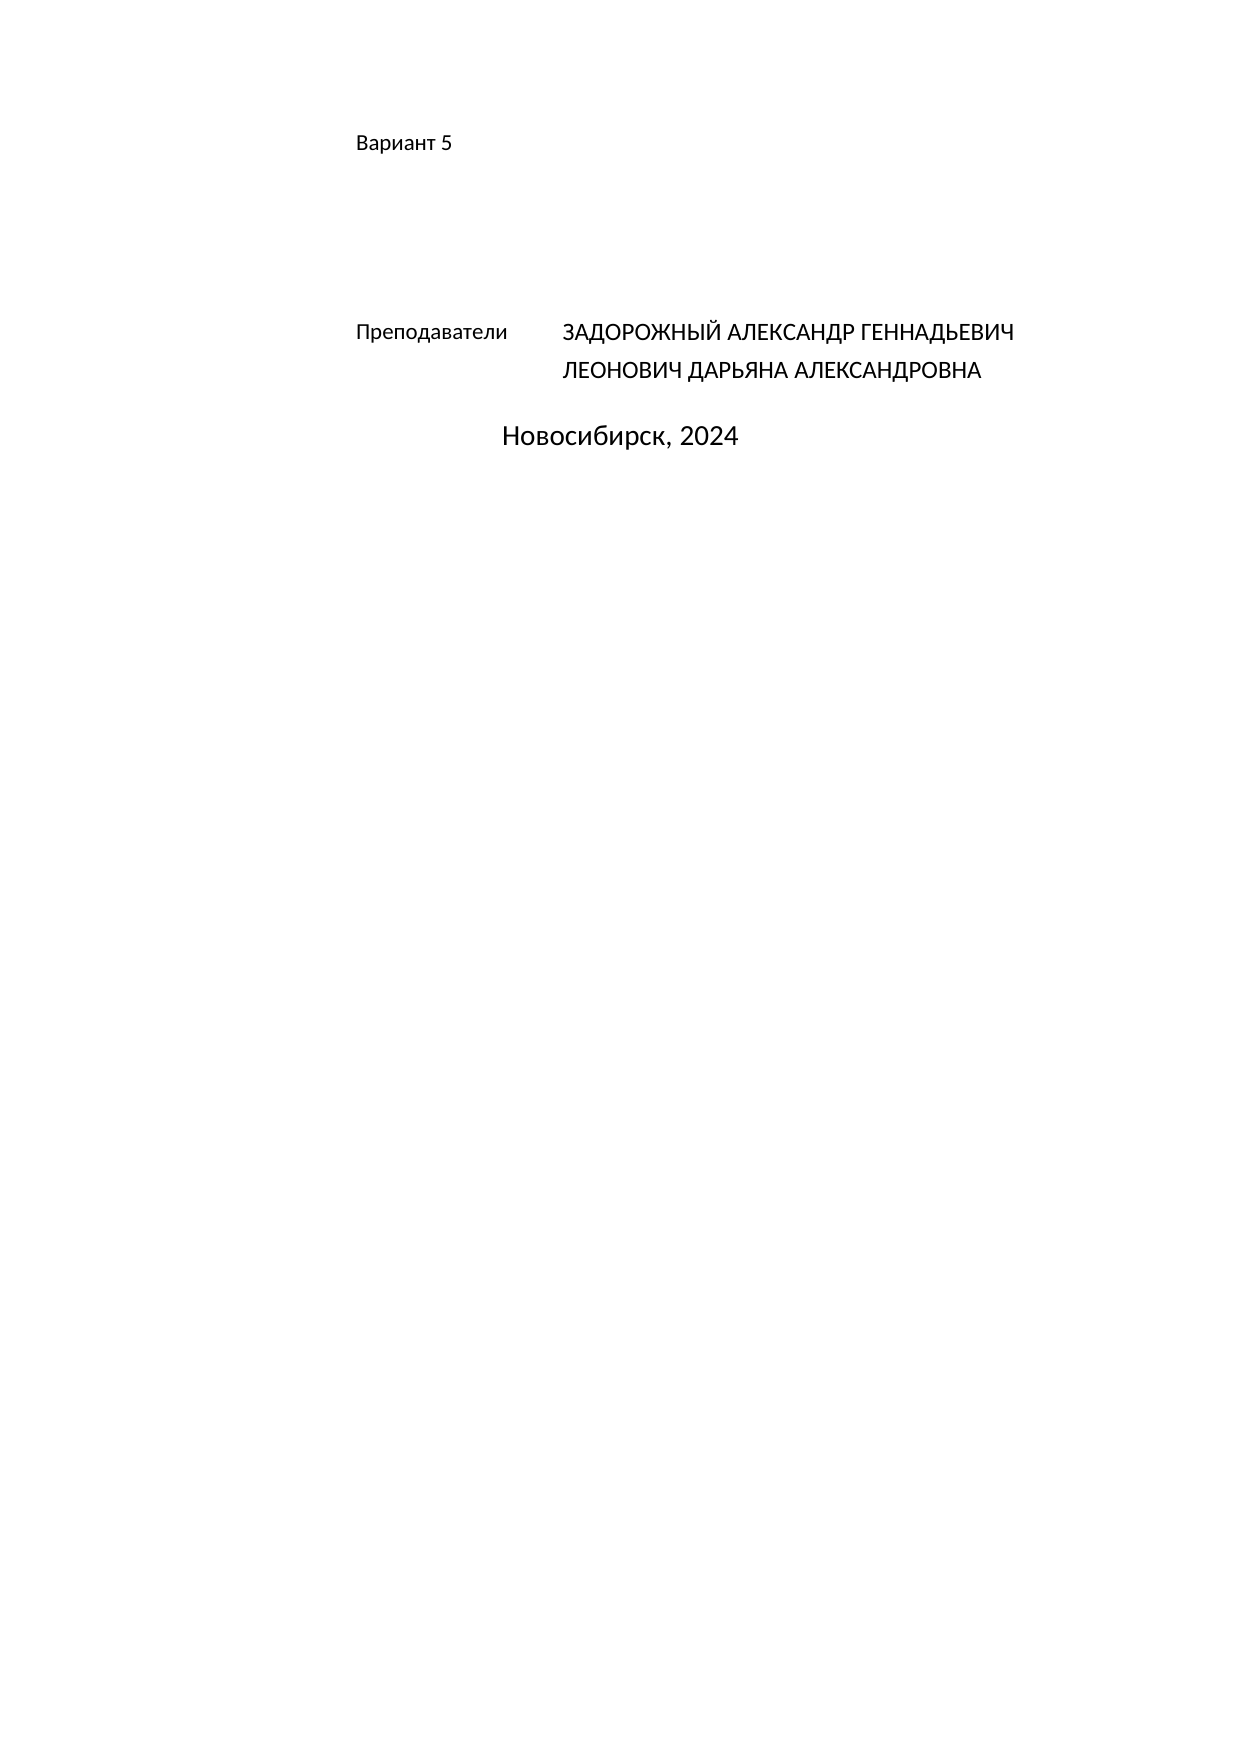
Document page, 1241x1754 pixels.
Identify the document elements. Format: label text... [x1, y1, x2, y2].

table_cell [563, 165, 1137, 213]
table_cell Леонович дарьяна АЛЕКСАНДРОВНА [563, 355, 1137, 402]
table_cell Задорожный Александр Геннадьевич [563, 307, 1137, 354]
table_cell [563, 118, 1137, 165]
table_cell [356, 260, 562, 307]
table_cell [563, 260, 1137, 307]
table_cell [356, 213, 562, 260]
table_cell Вариант 5 [356, 118, 562, 165]
table_cell Преподаватели [356, 307, 562, 354]
table_cell [563, 213, 1137, 260]
table_cell Новосибирск, 2024 [104, 402, 1137, 468]
table_cell [356, 165, 562, 213]
table_cell [356, 355, 562, 402]
